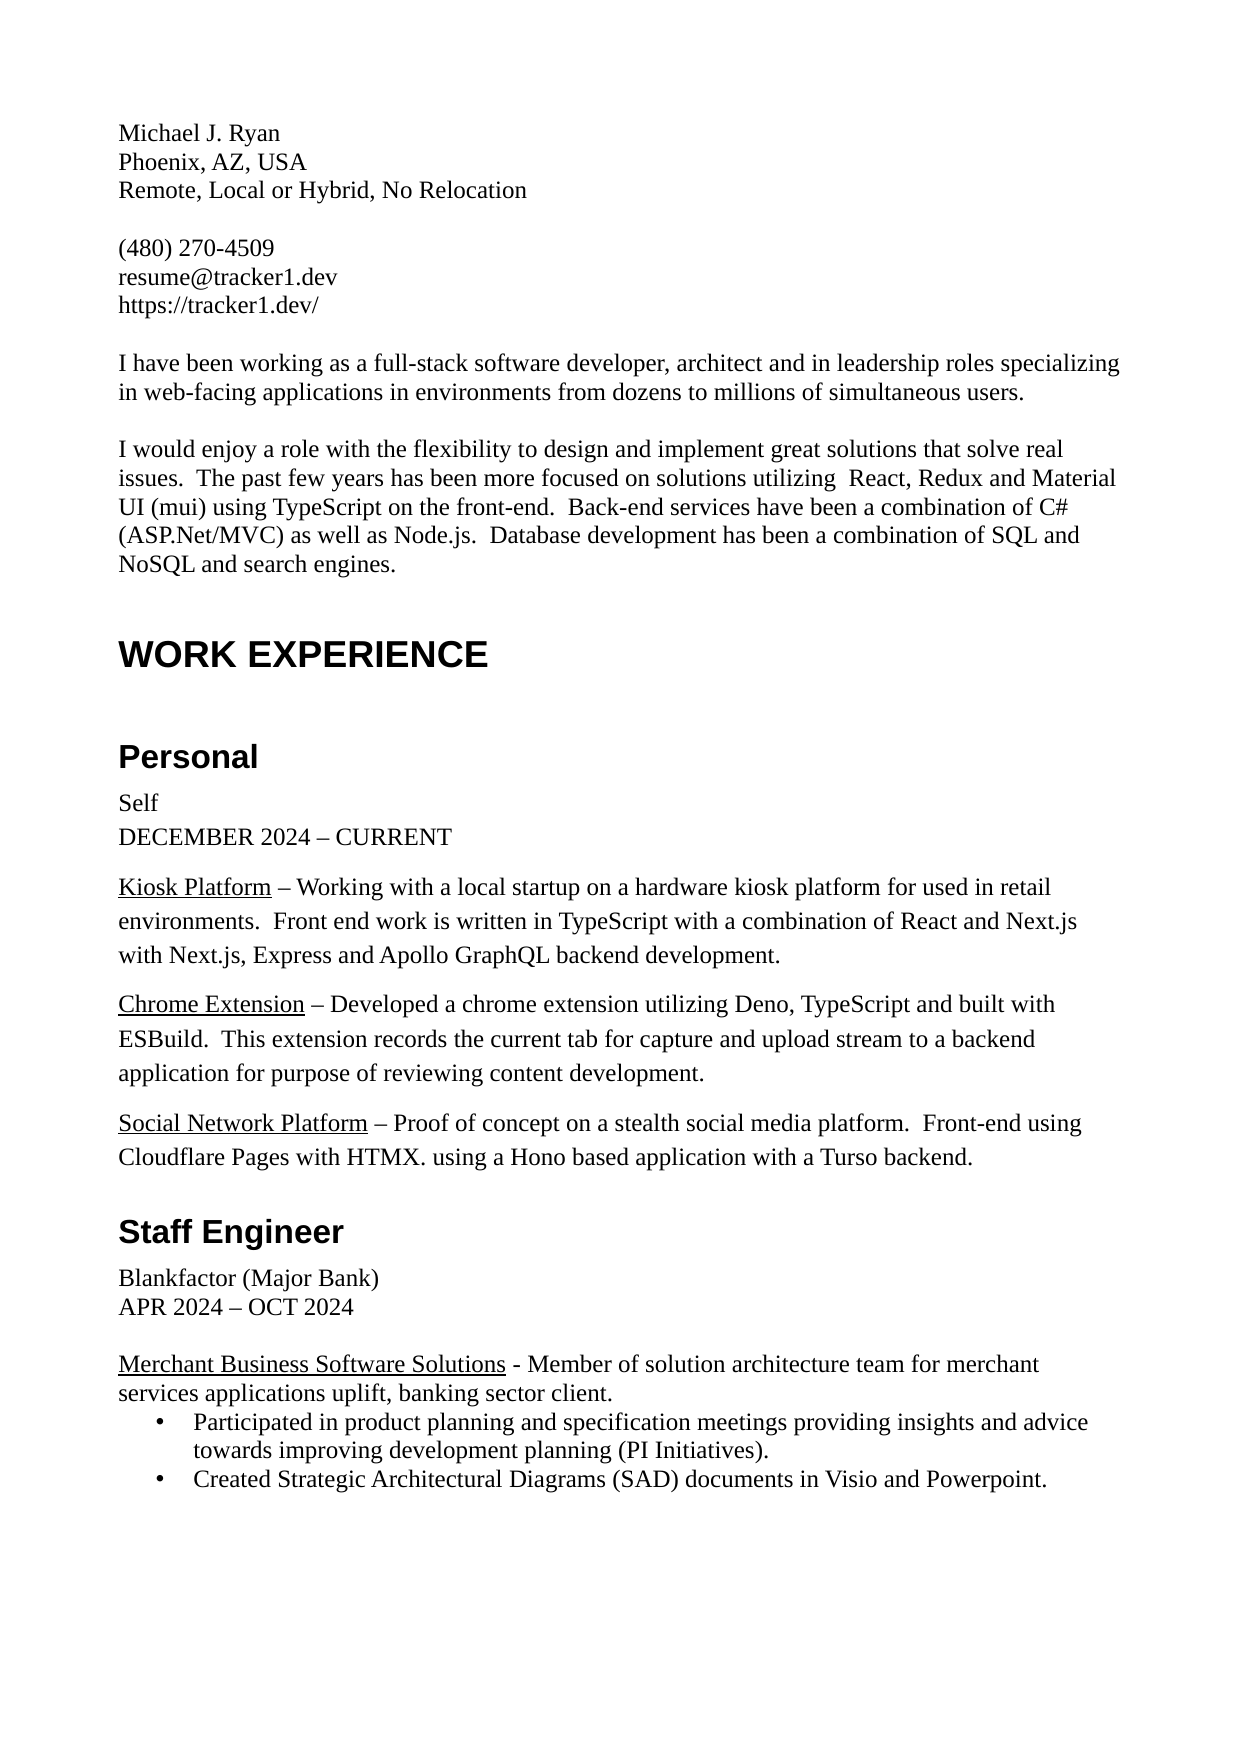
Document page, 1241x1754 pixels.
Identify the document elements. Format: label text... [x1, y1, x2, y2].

text Social Network Platform – Proof of concept on a stealth social media platform. Front-end using Cloudflare Pages with HTMX. using a Hono based application with a Turso backend. [118, 1108, 1122, 1171]
text (480) 270-4509 [118, 233, 1122, 262]
text Remote, Local or Hybrid, No Relocation [118, 176, 1122, 204]
text I would enjoy a role with the flexibility to design and implement great solutions that solve real issues. The past few years has been more focused on solutions utilizing React, Redux and Material UI (mui) using TypeScript on the front-end. Back-end services have been a combination of C# (ASP.Net/MVC) as well as Node.js. Database development has been a combination of SQL and NoSQL and search engines. [118, 434, 1122, 578]
subtitle Staff Engineer [118, 1212, 1122, 1250]
text Michael J. Ryan [118, 118, 1122, 147]
text Phoenix, AZ, USA [118, 147, 1122, 176]
text resume@tracker1.dev [118, 262, 1122, 291]
text Kiosk Platform – Working with a local startup on a hardware kiosk platform for used in retail environments. Front end work is written in TypeScript with a combination of React and Next.js with Next.js, Express and Apollo GraphQL backend development. [118, 872, 1122, 969]
list Participated in product planning and specification meetings providing insights and advice towards improving development planning (PI Initiatives). [156, 1407, 1122, 1464]
subtitle Personal [118, 737, 1122, 776]
text I have been working as a full-stack software developer, architect and in leadership roles specializing in web-facing applications in environments from dozens to millions of simultaneous users. [118, 348, 1122, 406]
text APR 2024 – OCT 2024 [118, 1292, 1122, 1320]
text Merchant Business Software Solutions - Member of solution architecture team for merchant services applications uplift, banking sector client. [118, 1349, 1122, 1407]
text https://tracker1.dev/ [118, 291, 1122, 319]
subtitle WORK EXPERIENCE [118, 632, 1122, 675]
text Blankfactor (Major Bank) [118, 1263, 1122, 1292]
text Chrome Extension – Developed a chrome extension utilizing Deno, TypeScript and built with ESBuild. This extension records the current tab for capture and upload stream to a backend application for purpose of reviewing content development. [118, 989, 1122, 1087]
list Created Strategic Architectural Diagrams (SAD) documents in Visio and Powerpoint. [156, 1464, 1122, 1493]
text Self DECEMBER 2024 – CURRENT [118, 788, 1122, 851]
